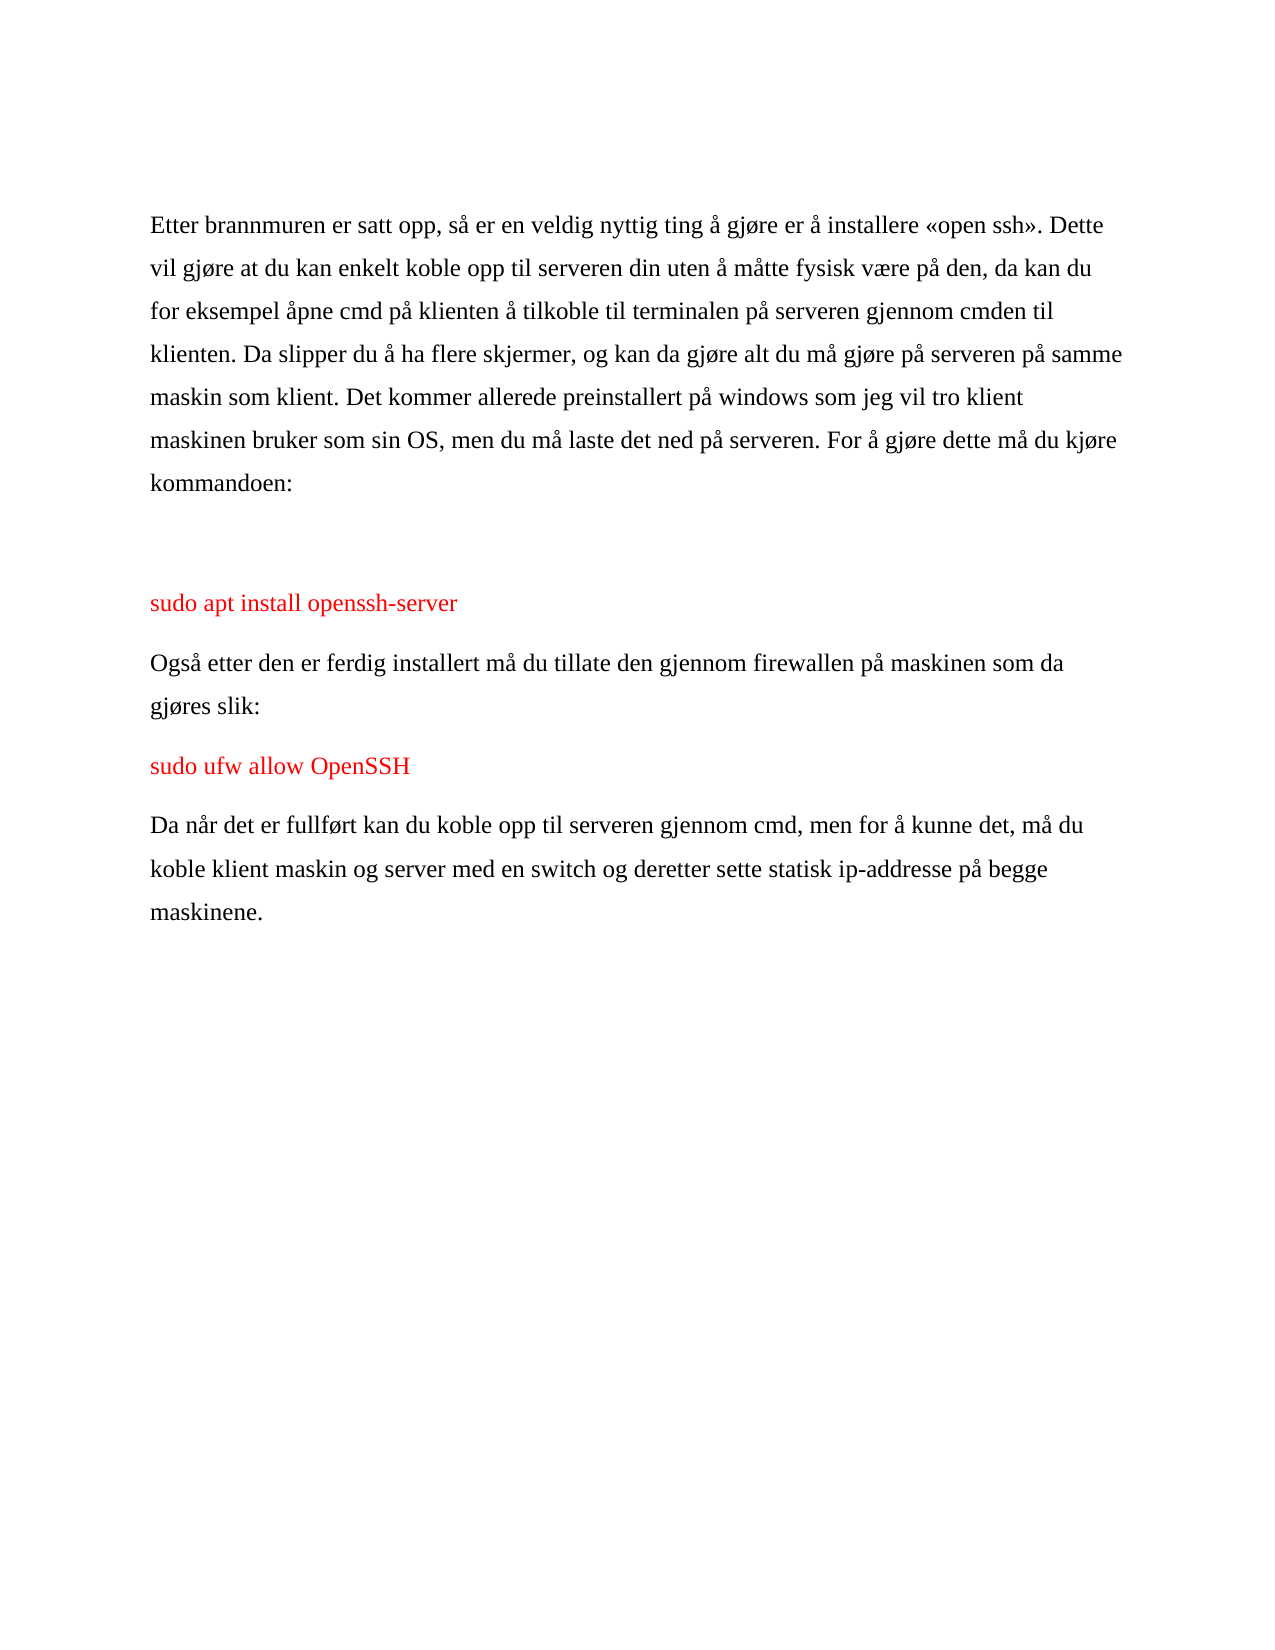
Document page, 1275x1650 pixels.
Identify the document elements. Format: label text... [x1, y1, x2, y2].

text Etter brannmuren er satt opp, så er en veldig nyttig ting å gjøre er å installere «open ssh». Dette vil gjøre at du kan enkelt koble opp til serveren din uten å måtte fysisk være på den, da kan du for eksempel åpne cmd på klienten å tilkoble til terminalen på serveren gjennom cmden til klienten. Da slipper du å ha flere skjermer, og kan da gjøre alt du må gjøre på serveren på samme maskin som klient. Det kommer allerede preinstallert på windows som jeg vil tro klient maskinen bruker som sin OS, men du må laste det ned på serveren. For å gjøre dette må du kjøre kommandoen: [150, 210, 1125, 497]
text Da når det er fullført kan du koble opp til serveren gjennom cmd, men for å kunne det, må du koble klient maskin og server med en switch og deretter sette statisk ip-addresse på begge maskinene. [150, 811, 1125, 926]
text sudo ufw allow OpenSSH [150, 751, 1125, 779]
text Også etter den er ferdig installert må du tillate den gjennom firewallen på maskinen som da gjøres slik: [150, 648, 1125, 720]
text sudo apt install openssh-server [150, 588, 1125, 617]
